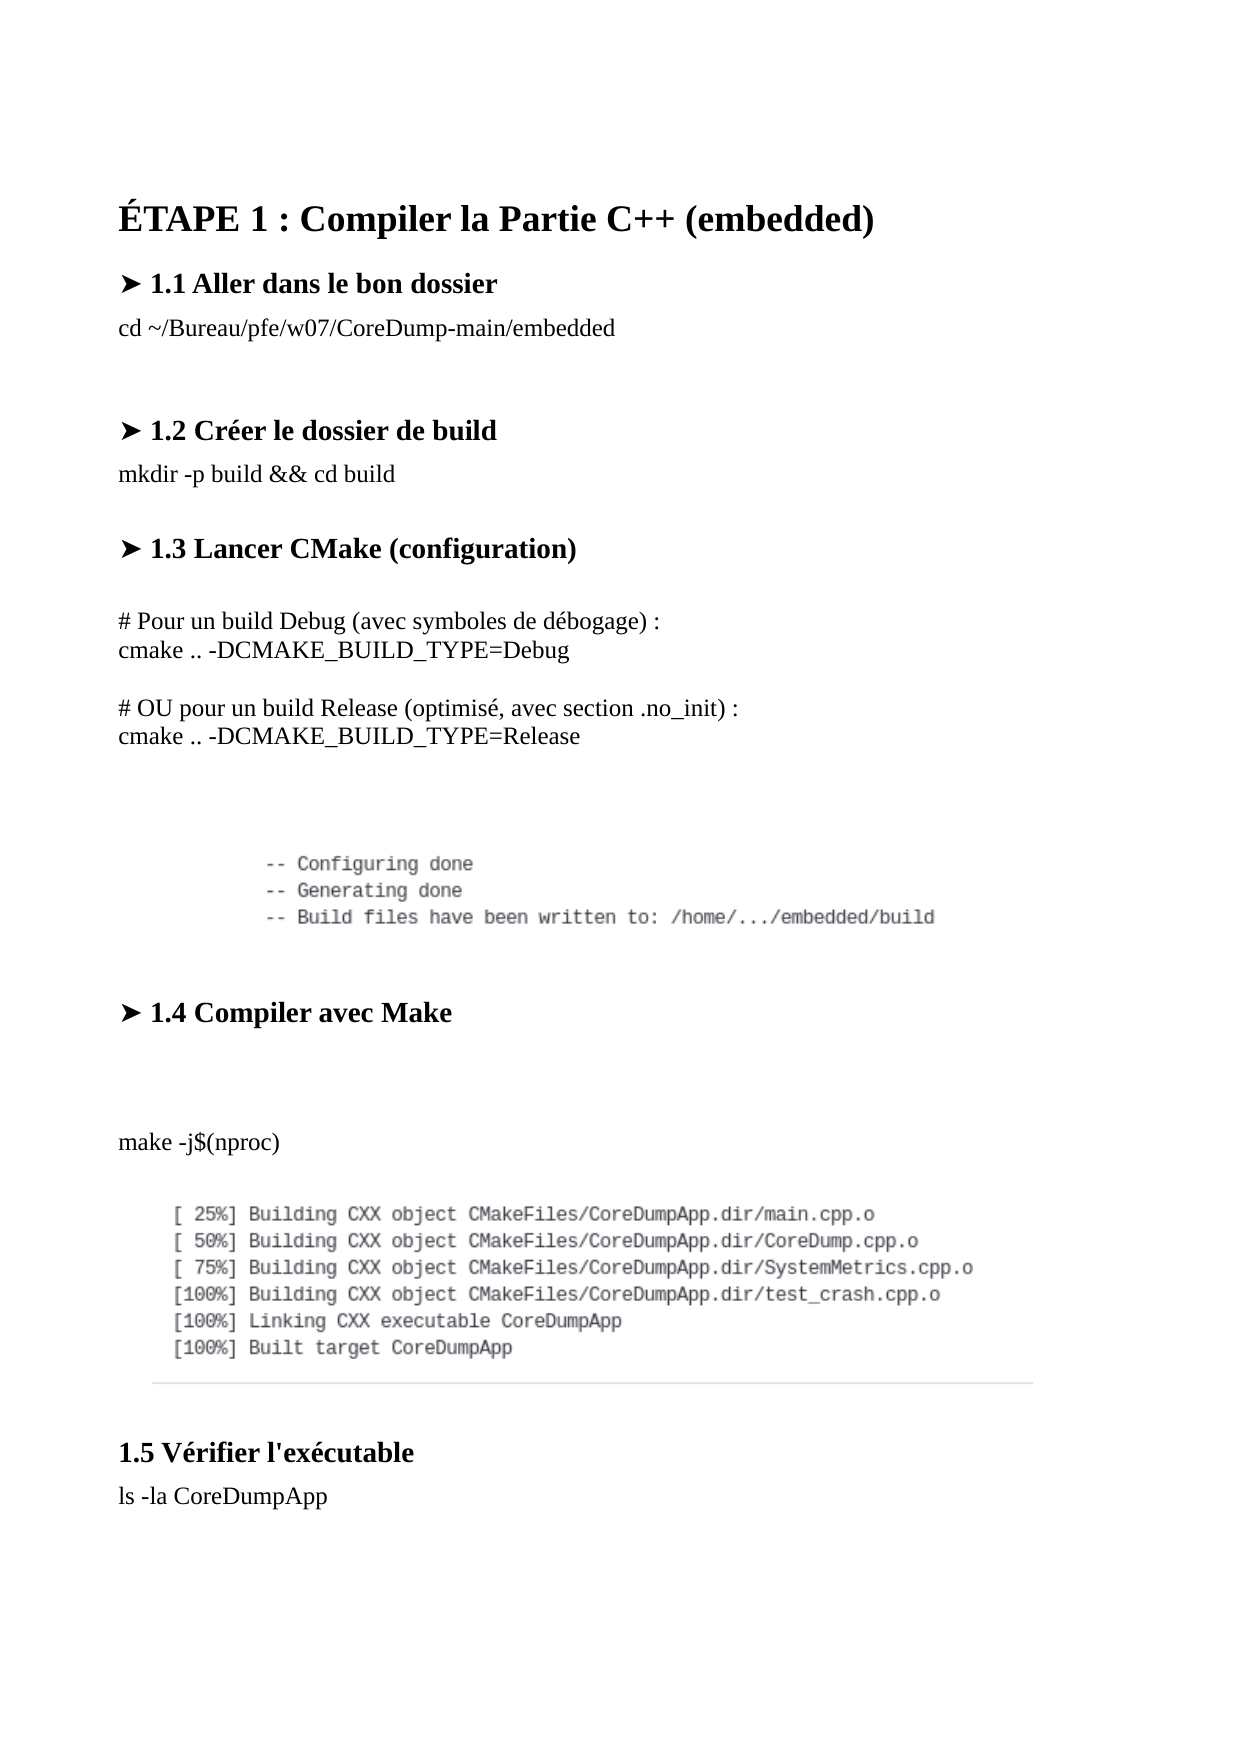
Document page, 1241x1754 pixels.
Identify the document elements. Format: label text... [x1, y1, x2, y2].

subtitle ➤ 1.3 Lancer CMake (configuration) [118, 532, 1122, 565]
text cd ~/Bureau/pfe/w07/CoreDump-main/embedded [118, 313, 1122, 341]
subtitle 1.5 Vérifier l'exécutable [118, 1435, 1122, 1468]
subtitle ➤ 1.1 Aller dans le bon dossier [118, 267, 1122, 300]
text ls -la CoreDumpApp [118, 1481, 1122, 1509]
subtitle ➤ 1.4 Compiler avec Make [118, 995, 1122, 1028]
picture [152, 1180, 1034, 1392]
subtitle ÉTAPE 1 : Compiler la Partie C++ (embedded) [118, 196, 1122, 239]
text # OU pour un build Release (optimisé, avec section .no_init) : [118, 693, 1122, 721]
text cmake .. -DCMAKE_BUILD_TYPE=Debug [118, 635, 1122, 664]
text mkdir -p build && cd build [118, 459, 1122, 488]
text cmake .. -DCMAKE_BUILD_TYPE=Release [118, 721, 1122, 750]
picture [260, 836, 980, 949]
text make -j$(nproc) [118, 1127, 1122, 1156]
subtitle ➤ 1.2 Créer le dossier de build [118, 413, 1122, 447]
text # Pour un build Debug (avec symboles de débogage) : [118, 606, 1122, 635]
